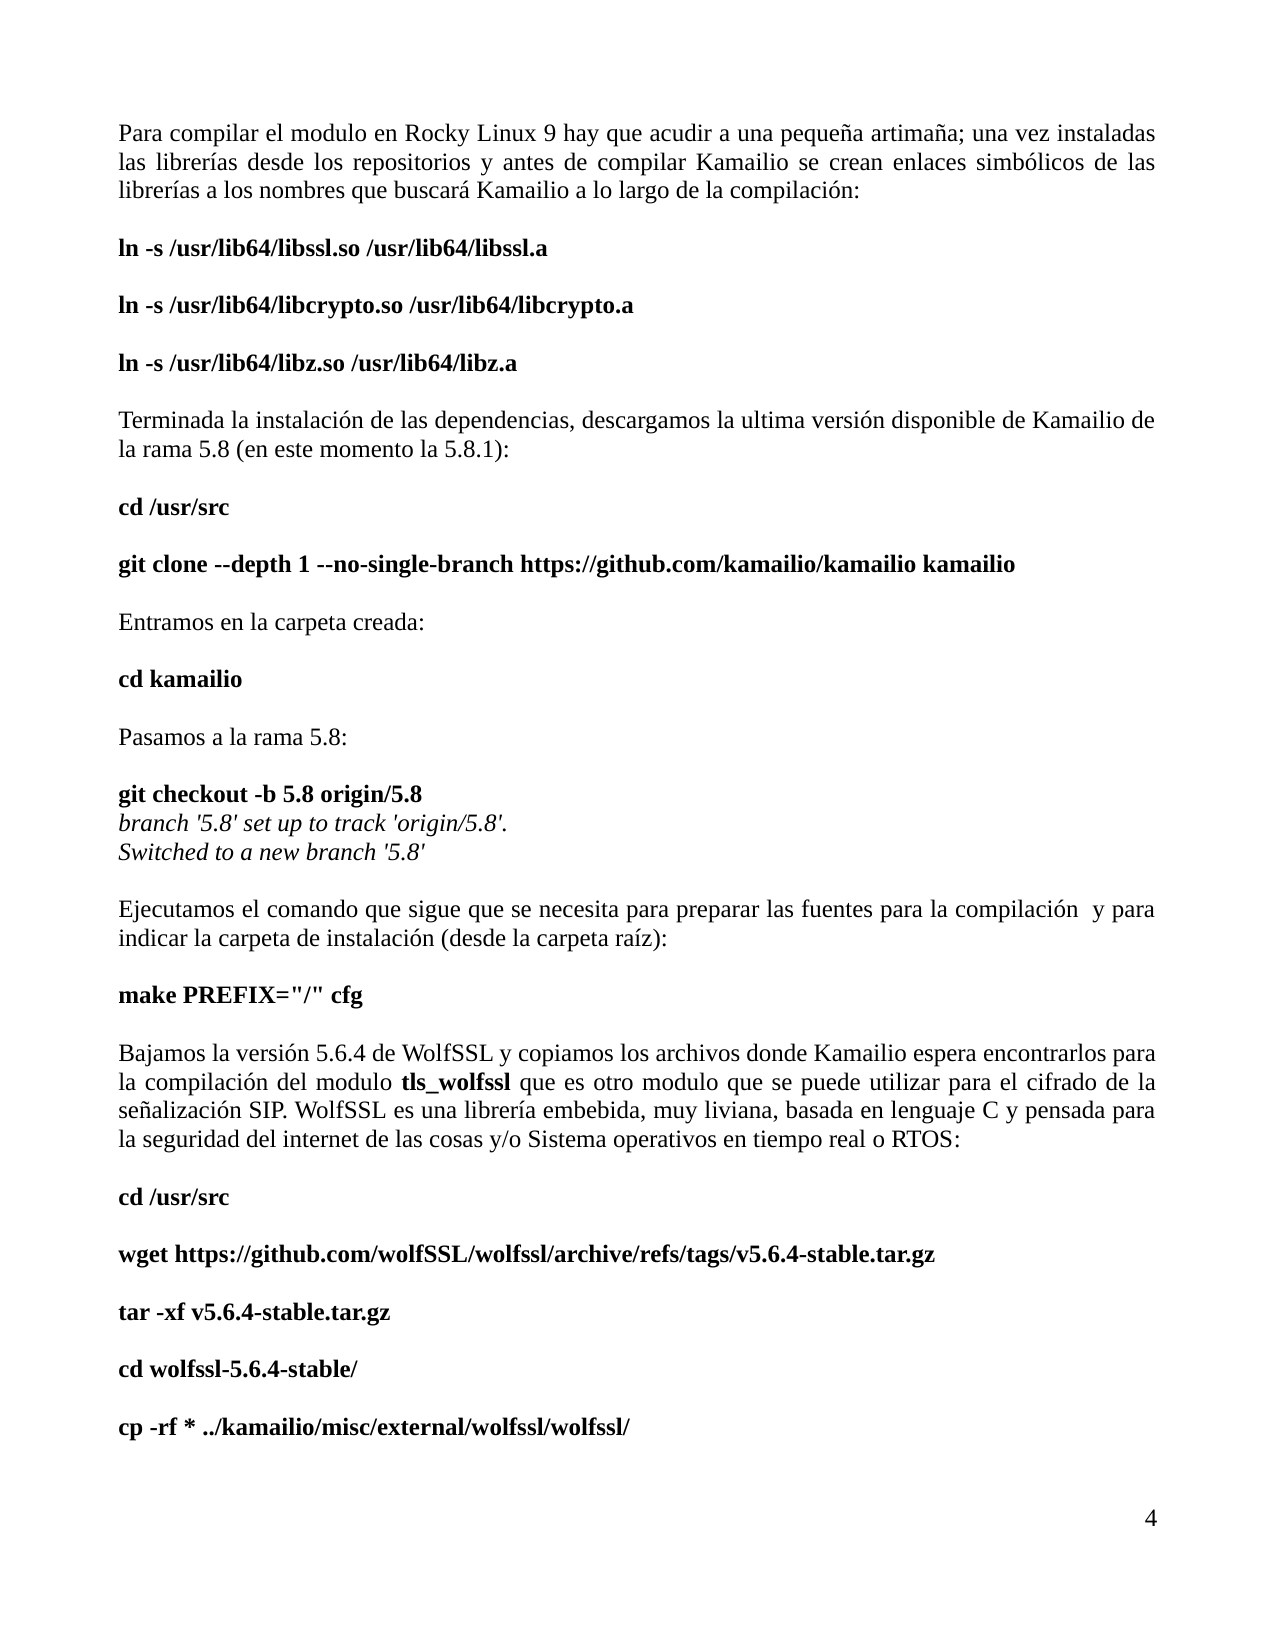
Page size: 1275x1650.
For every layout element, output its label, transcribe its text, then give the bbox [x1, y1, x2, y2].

text Terminada la instalación de las dependencias, descargamos la ultima versión disponible de Kamailio de la rama 5.8 (en este momento la 5.8.1): [118, 406, 1157, 463]
text ln -s /usr/lib64/libcrypto.so /usr/lib64/libcrypto.a [118, 291, 1157, 319]
text Pasamos a la rama 5.8: [118, 722, 1157, 751]
text git clone --depth 1 --no-single-branch https://github.com/kamailio/kamailio kamailio [118, 549, 1157, 578]
text Ejecutamos el comando que sigue que se necesita para preparar las fuentes para la compilación y para indicar la carpeta de instalación (desde la carpeta raíz): [118, 894, 1157, 952]
text cd kamailio [118, 664, 1157, 693]
text cp -rf * ../kamailio/misc/external/wolfssl/wolfssl/ [118, 1412, 1157, 1441]
text cd wolfssl-5.6.4-stable/ [118, 1354, 1157, 1383]
text Switched to a new branch '5.8' [118, 837, 1157, 866]
text cd /usr/src [118, 492, 1157, 521]
text Entramos en la carpeta creada: [118, 607, 1157, 636]
text make PREFIX="/" cfg [118, 981, 1157, 1009]
text tar -xf v5.6.4-stable.tar.gz [118, 1297, 1157, 1326]
text git checkout -b 5.8 origin/5.8 [118, 779, 1157, 808]
text Para compilar el modulo en Rocky Linux 9 hay que acudir a una pequeña artimaña; una vez instaladas las librerías desde los repositorios y antes de compilar Kamailio se crean enlaces simbólicos de las librerías a los nombres que buscará Kamailio a lo largo de la compilación: [118, 118, 1157, 204]
text branch '5.8' set up to track 'origin/5.8'. [118, 808, 1157, 837]
text ln -s /usr/lib64/libssl.so /usr/lib64/libssl.a [118, 233, 1157, 262]
text Bajamos la versión 5.6.4 de WolfSSL y copiamos los archivos donde Kamailio espera encontrarlos para la compilación del modulo tls_wolfssl que es otro modulo que se puede utilizar para el cifrado de la señalización SIP. WolfSSL es una librería embebida, muy liviana, basada en lenguaje C y pensada para la seguridad del internet de las cosas y/o Sistema operativos en tiempo real o RTOS: [118, 1038, 1157, 1153]
text cd /usr/src [118, 1182, 1157, 1211]
text wget https://github.com/wolfSSL/wolfssl/archive/refs/tags/v5.6.4-stable.tar.gz [118, 1239, 1157, 1268]
text ln -s /usr/lib64/libz.so /usr/lib64/libz.a [118, 348, 1157, 377]
